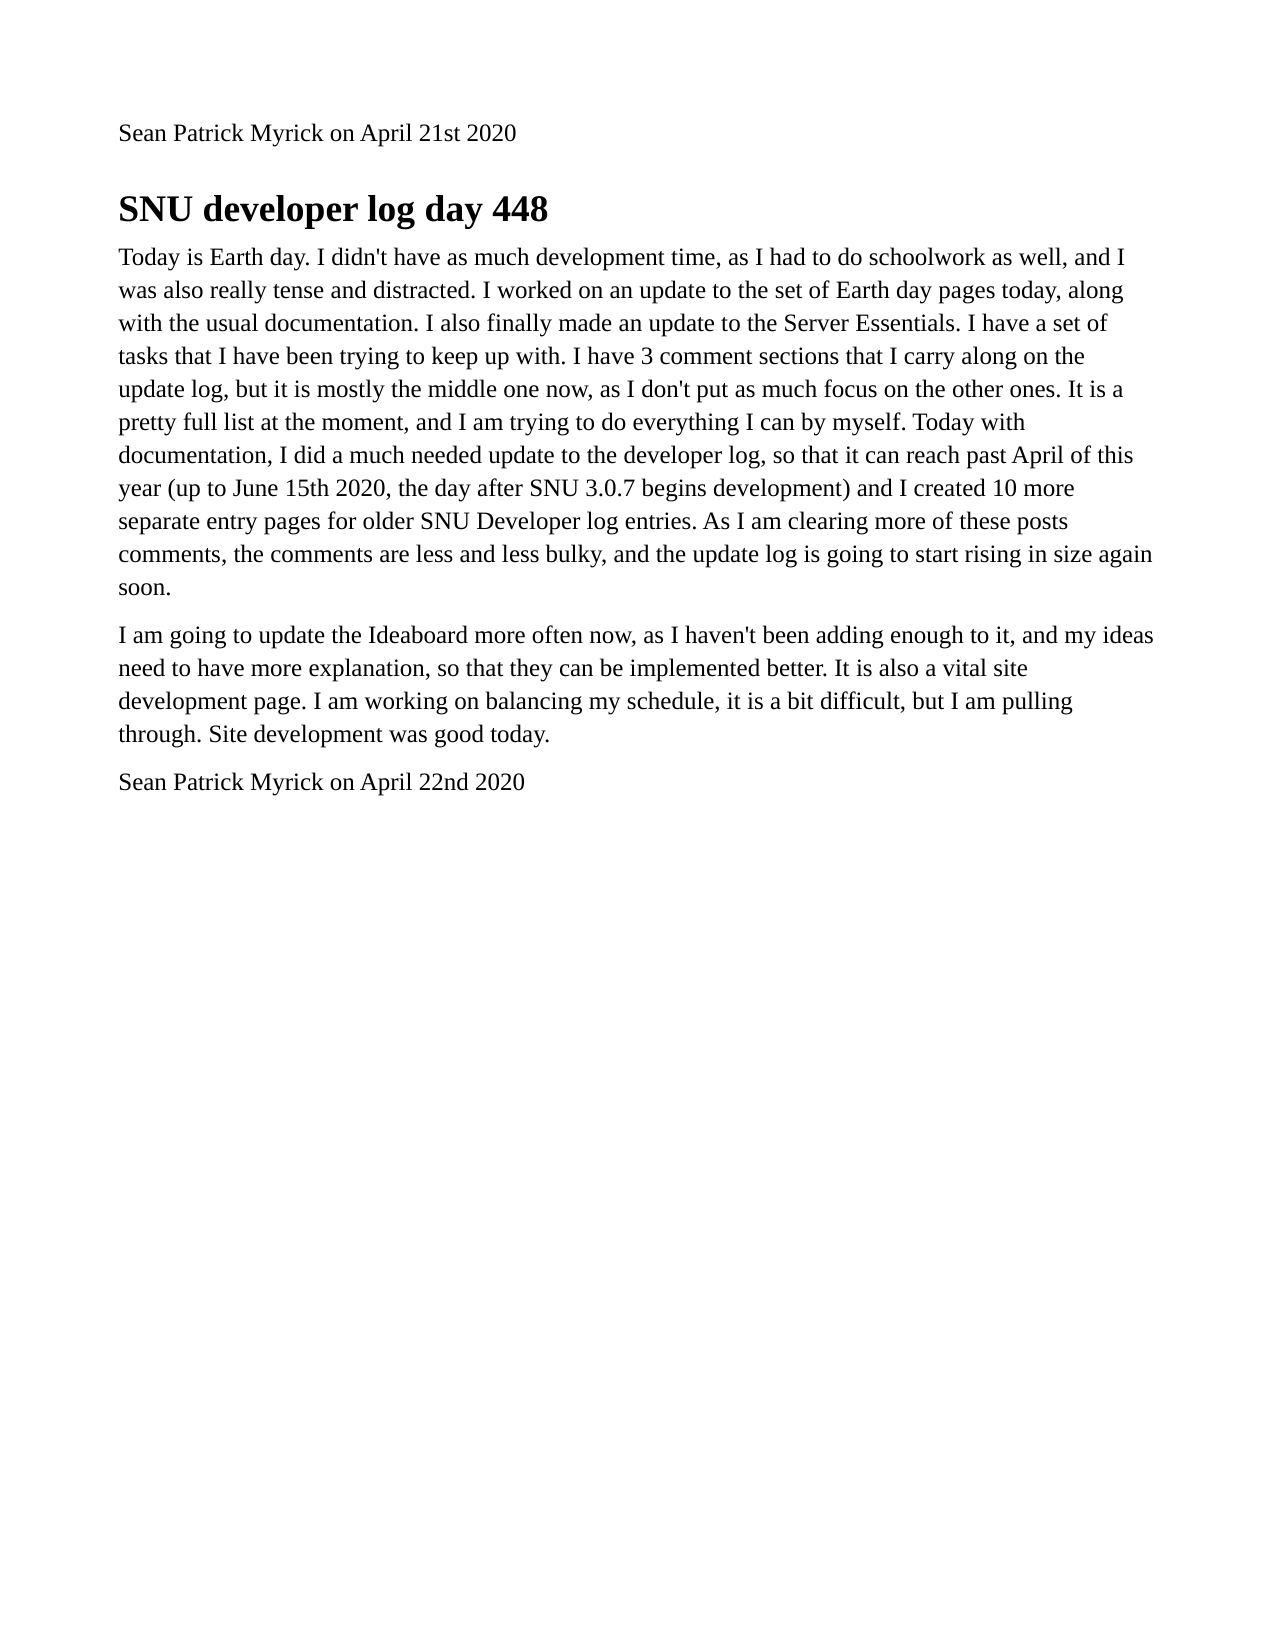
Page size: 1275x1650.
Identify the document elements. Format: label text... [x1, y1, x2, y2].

text Today is Earth day. I didn't have as much development time, as I had to do schoolwork as well, and I was also really tense and distracted. I worked on an update to the set of Earth day pages today, along with the usual documentation. I also finally made an update to the Server Essentials. I have a set of tasks that I have been trying to keep up with. I have 3 comment sections that I carry along on the update log, but it is mostly the middle one now, as I don't put as much focus on the other ones. It is a pretty full list at the moment, and I am trying to do everything I can by myself. Today with documentation, I did a much needed update to the developer log, so that it can reach past April of this year (up to June 15th 2020, the day after SNU 3.0.7 begins development) and I created 10 more separate entry pages for older SNU Developer log entries. As I am clearing more of these posts comments, the comments are less and less bulky, and the update log is going to start rising in size again soon. [118, 242, 1157, 601]
text Sean Patrick Myrick on April 22nd 2020 [118, 767, 1157, 795]
subtitle SNU developer log day 448 [118, 187, 1157, 230]
text Sean Patrick Myrick on April 21st 2020 [118, 118, 1157, 147]
text I am going to update the Ideaboard more often now, as I haven't been adding enough to it, and my ideas need to have more explanation, so that they can be implemented better. It is also a vital site development page. I am working on balancing my schedule, it is a bit difficult, but I am pulling through. Site development was good today. [118, 620, 1157, 748]
